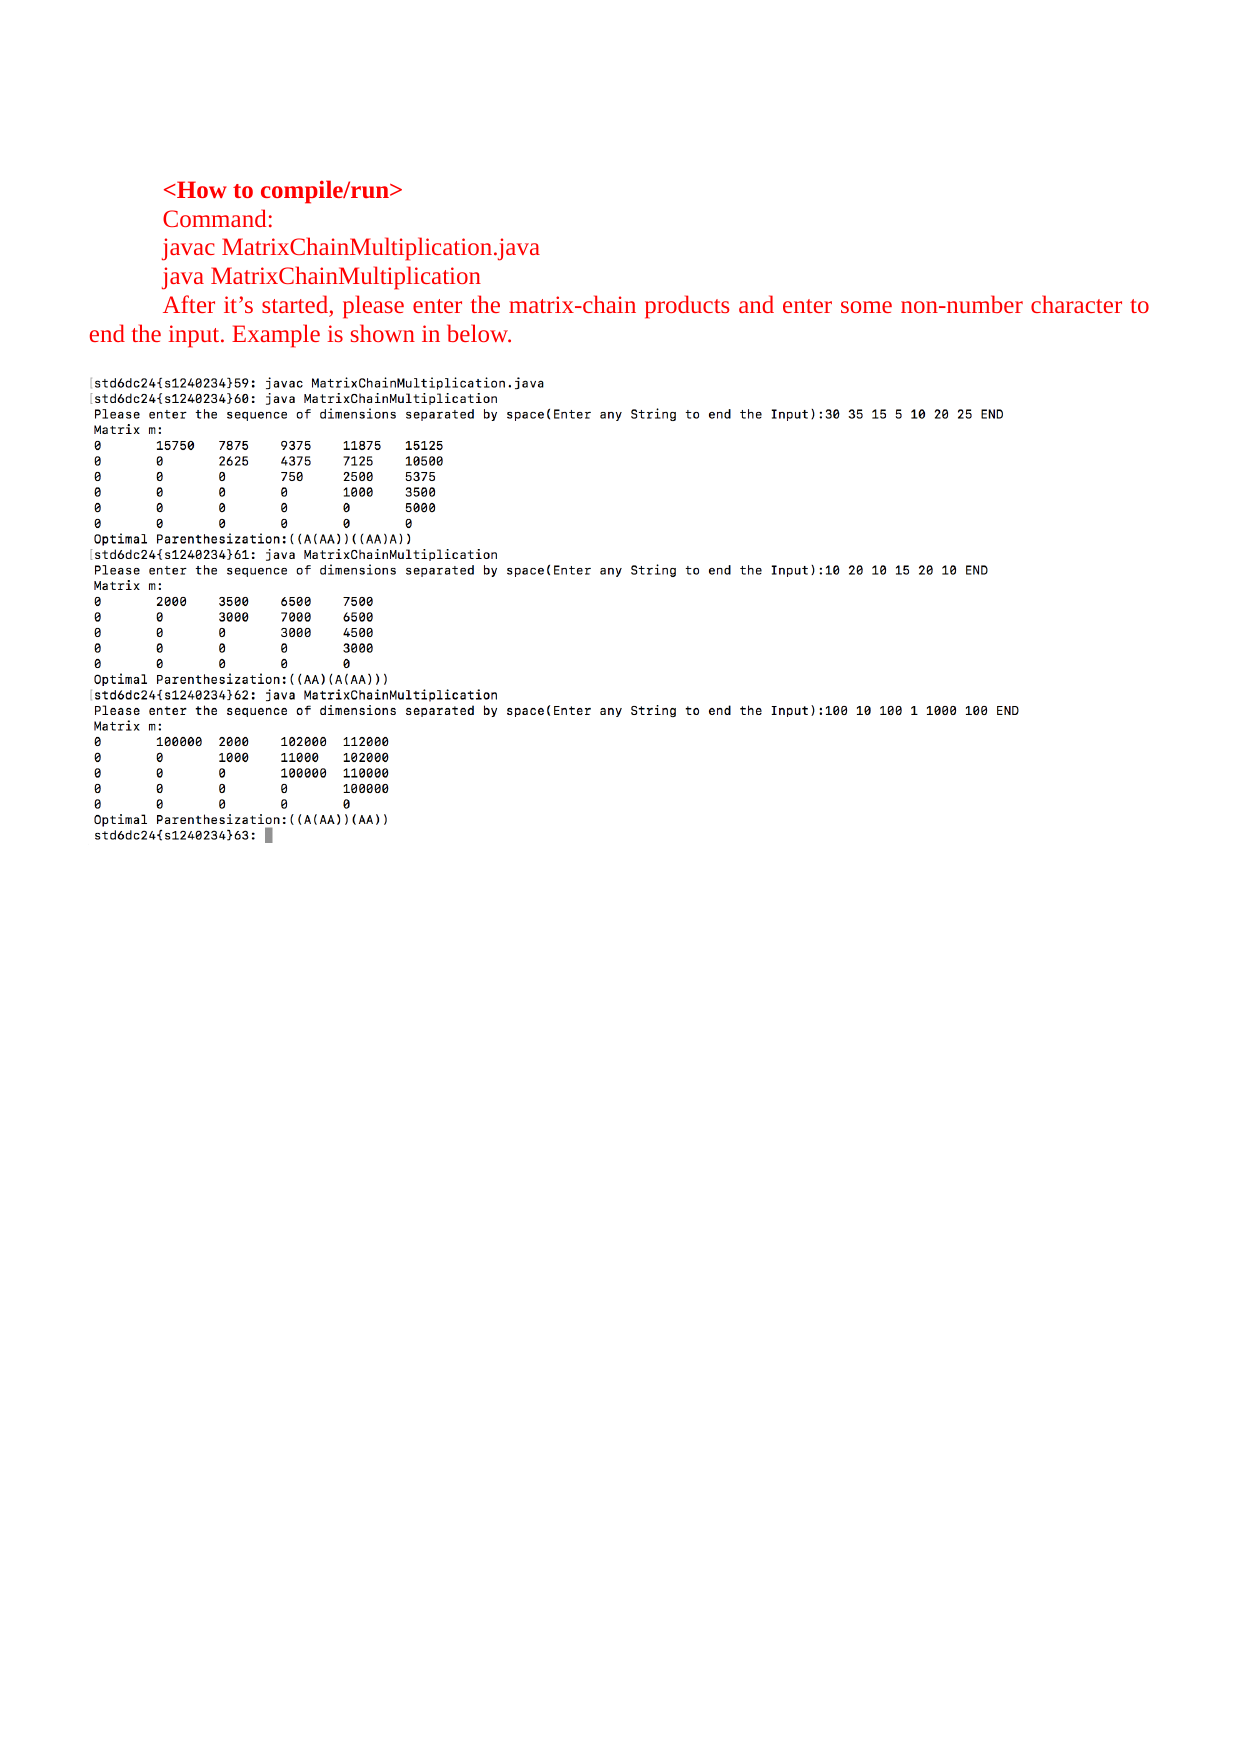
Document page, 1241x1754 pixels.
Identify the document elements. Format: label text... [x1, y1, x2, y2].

text java MatrixChainMultiplication [89, 261, 1151, 290]
text Command: [89, 204, 1151, 232]
text After it’s started, please enter the matrix-chain products and enter some non-number character to end the input. Example is shown in below. [89, 290, 1151, 347]
text <How to compile/run> [162, 175, 1151, 204]
text javac MatrixChainMultiplication.java [89, 232, 1151, 261]
